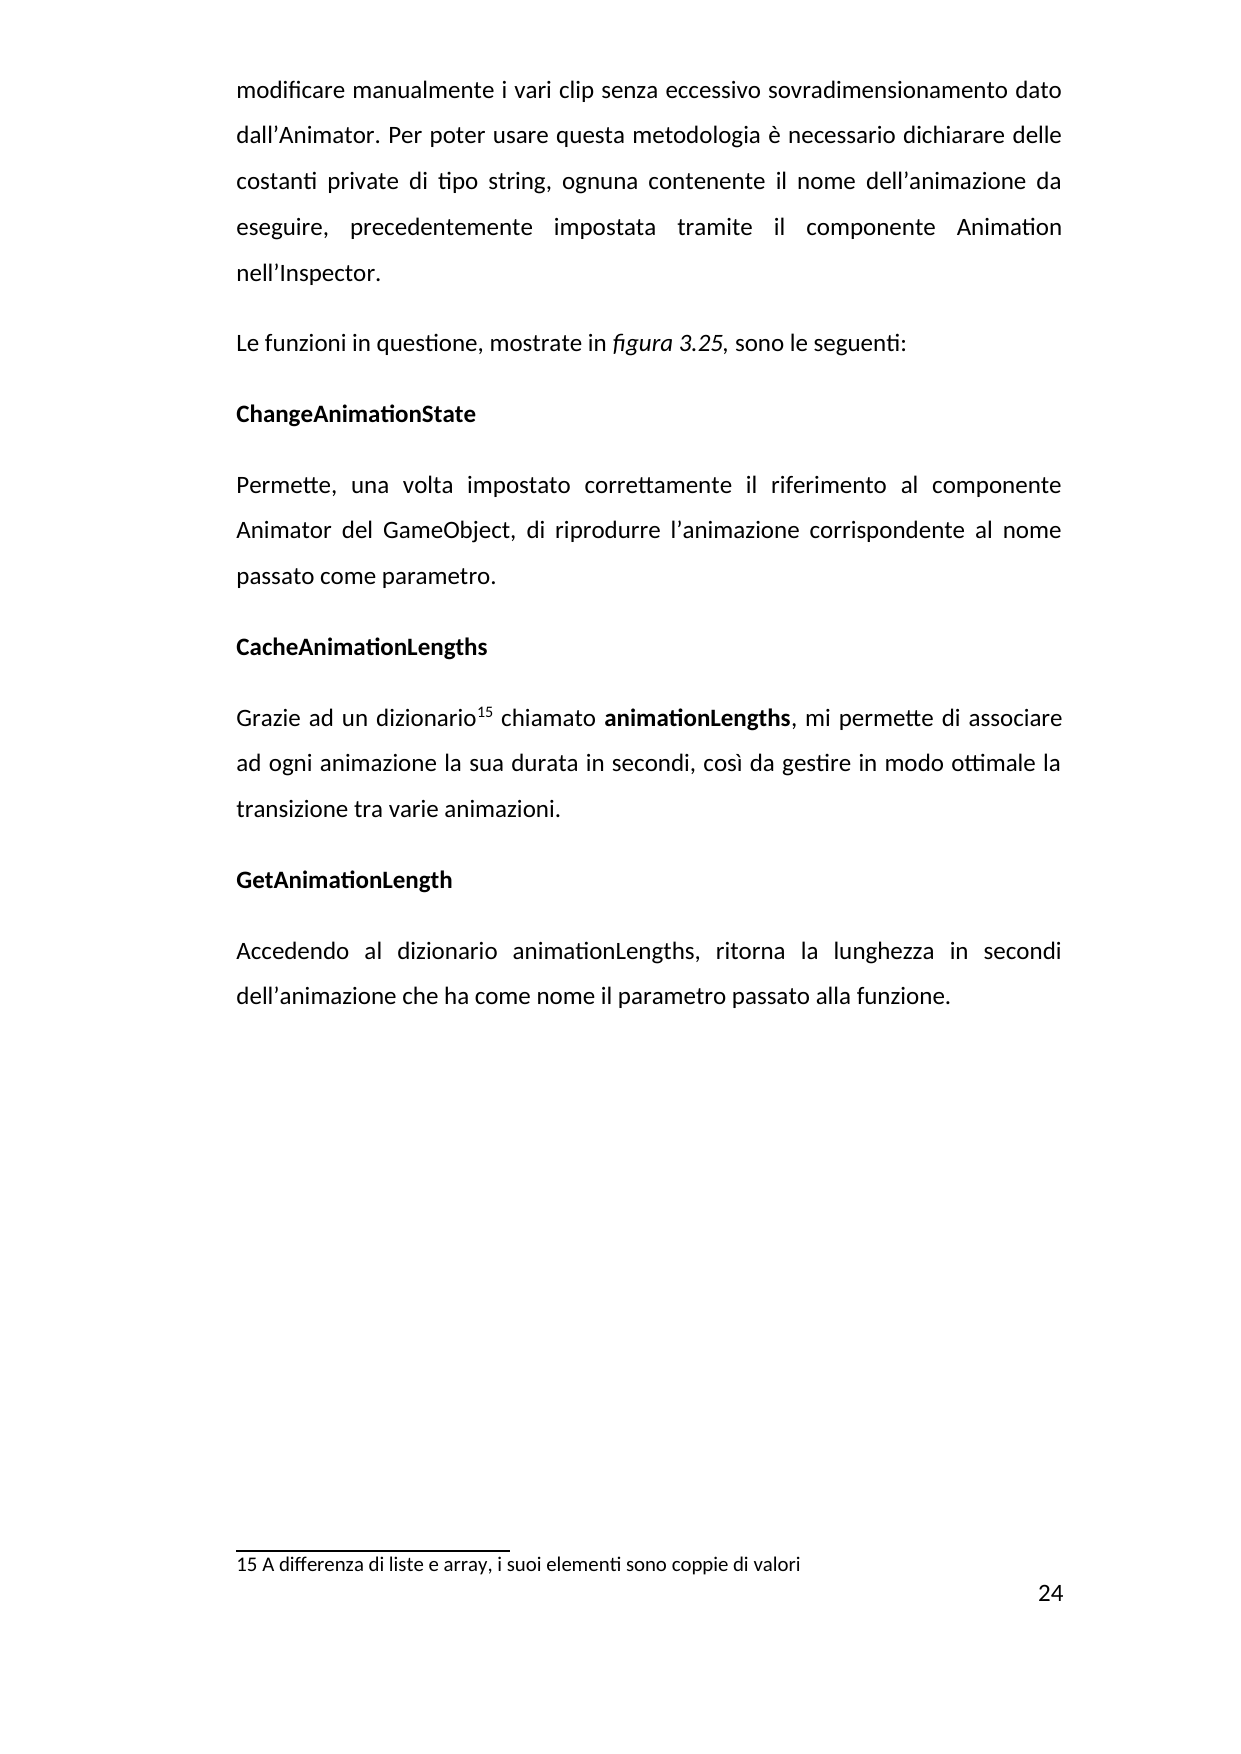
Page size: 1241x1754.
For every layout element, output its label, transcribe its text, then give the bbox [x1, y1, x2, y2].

text modificare manualmente i vari clip senza eccessivo sovradimensionamento dato dall’Animator. Per poter usare questa metodologia è necessario dichiarare delle costanti private di tipo string, ognuna contenente il nome dell’animazione da eseguire, precedentemente impostata tramite il componente Animation nell’Inspector. [236, 74, 1063, 287]
text Permette, una volta impostato correttamente il riferimento al componente Animator del GameObject, di riprodurre l’animazione corrispondente al nome passato come parametro. [236, 469, 1063, 591]
text Accedendo al dizionario animationLengths, ritorna la lunghezza in secondi dell’animazione che ha come nome il parametro passato alla funzione. [236, 935, 1063, 1011]
text A differenza di liste e array, i suoi elementi sono coppie di valori [236, 1551, 1063, 1577]
text CacheAnimationLengths [236, 631, 1063, 662]
text Grazie ad un dizionario chiamato animationLengths, mi permette di associare ad ogni animazione la sua durata in secondi, così da gestire in modo ottimale la transizione tra varie animazioni. [236, 702, 1063, 824]
text Le funzioni in questione, mostrate in figura 3.25, sono le seguenti: [236, 327, 1063, 358]
text GetAnimationLength [236, 864, 1063, 894]
text ChangeAnimationState [236, 398, 1063, 429]
